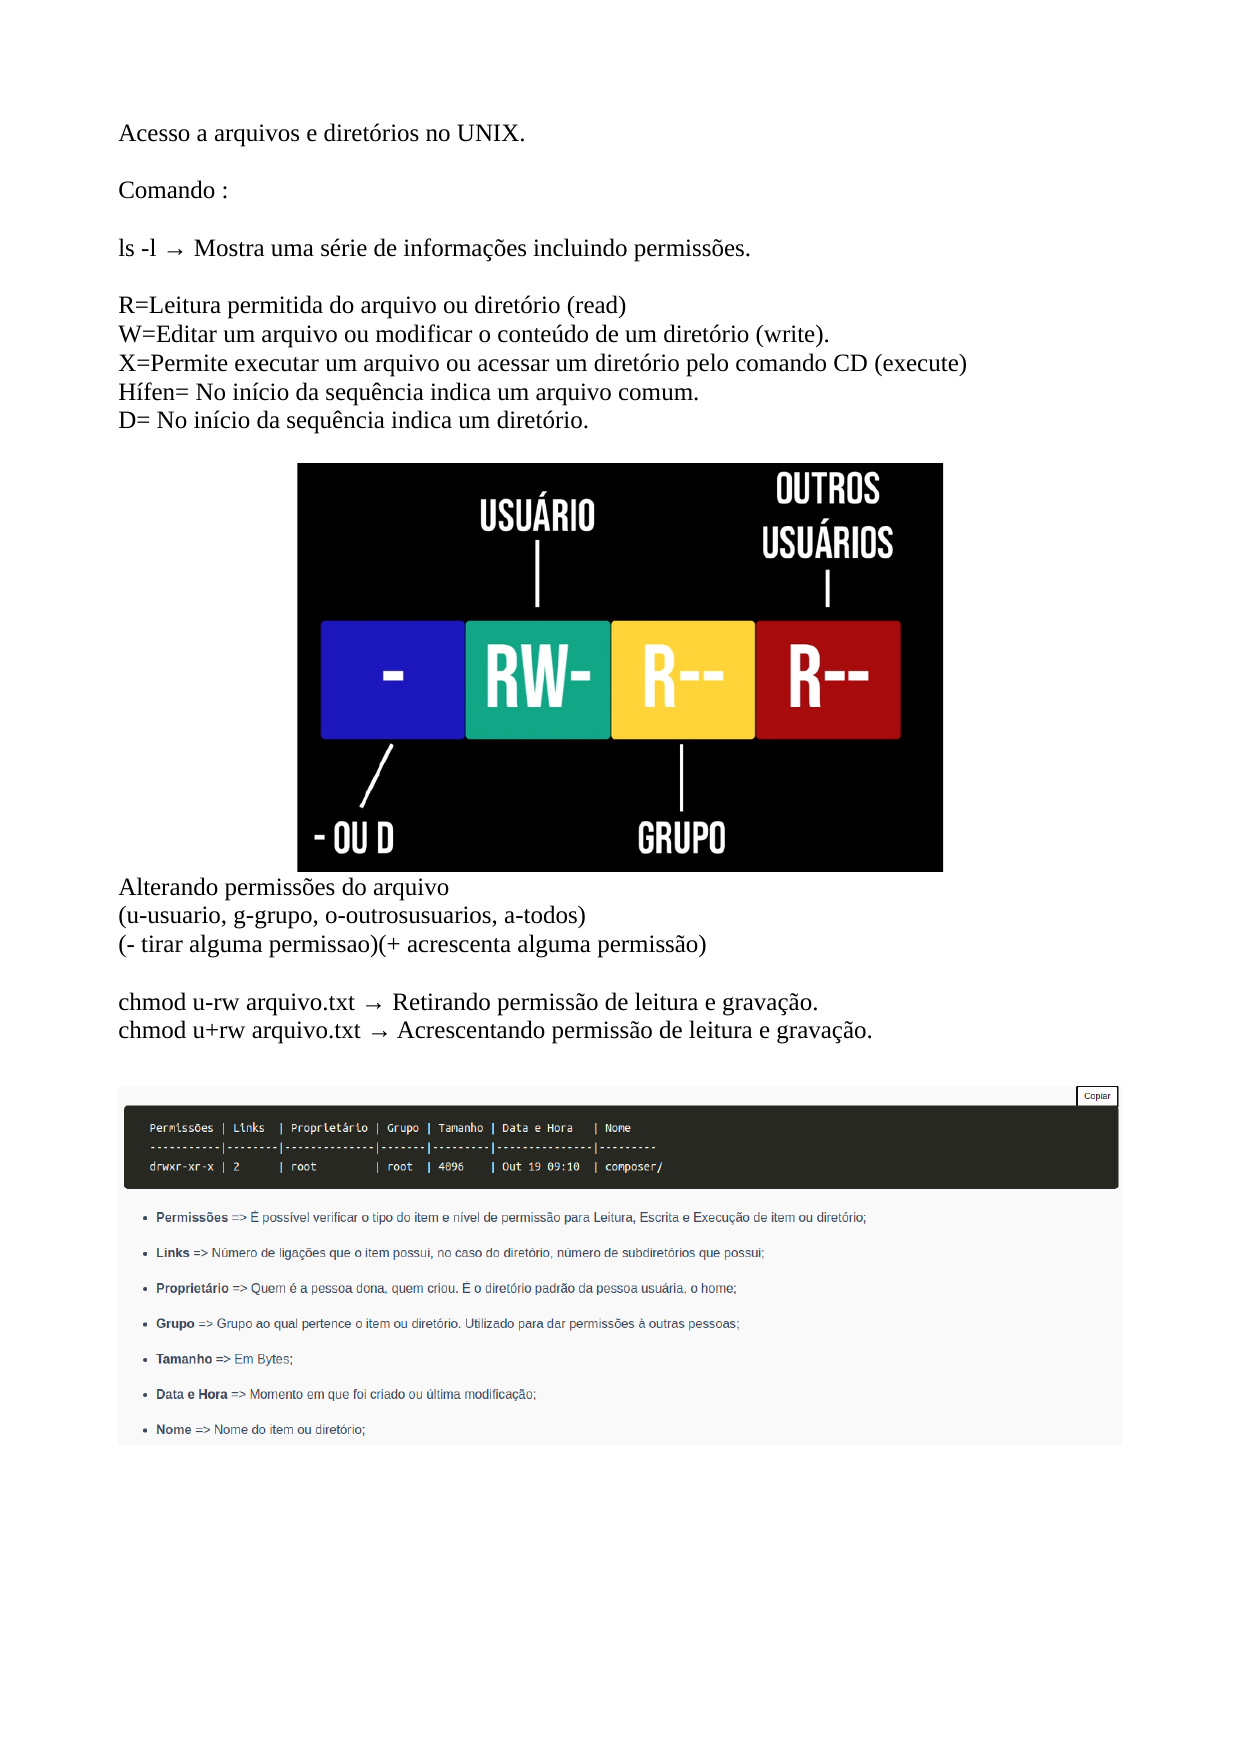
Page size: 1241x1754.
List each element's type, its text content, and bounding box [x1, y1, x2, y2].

text R=Leitura permitida do arquivo ou diretório (read) [118, 291, 1122, 319]
text Alterando permissões do arquivo [118, 463, 1122, 900]
picture [118, 1086, 1123, 1445]
text W=Editar um arquivo ou modificar o conteúdo de um diretório (write). [118, 319, 1122, 348]
text chmod u+rw arquivo.txt → Acrescentando permissão de leitura e gravação. [118, 1015, 1122, 1044]
text ls -l → Mostra uma série de informações incluindo permissões. [118, 233, 1122, 262]
text Hífen= No início da sequência indica um arquivo comum. [118, 377, 1122, 406]
text (- tirar alguma permissao)(+ acrescenta alguma permissão) [118, 929, 1122, 958]
picture [297, 463, 944, 872]
text chmod u-rw arquivo.txt → Retirando permissão de leitura e gravação. [118, 987, 1122, 1015]
text Acesso a arquivos e diretórios no UNIX. [118, 118, 1122, 147]
text (u-usuario, g-grupo, o-outrosusuarios, a-todos) [118, 900, 1122, 929]
text X=Permite executar um arquivo ou acessar um diretório pelo comando CD (execute) [118, 348, 1122, 377]
text Comando : [118, 176, 1122, 204]
text D= No início da sequência indica um diretório. [118, 406, 1122, 434]
